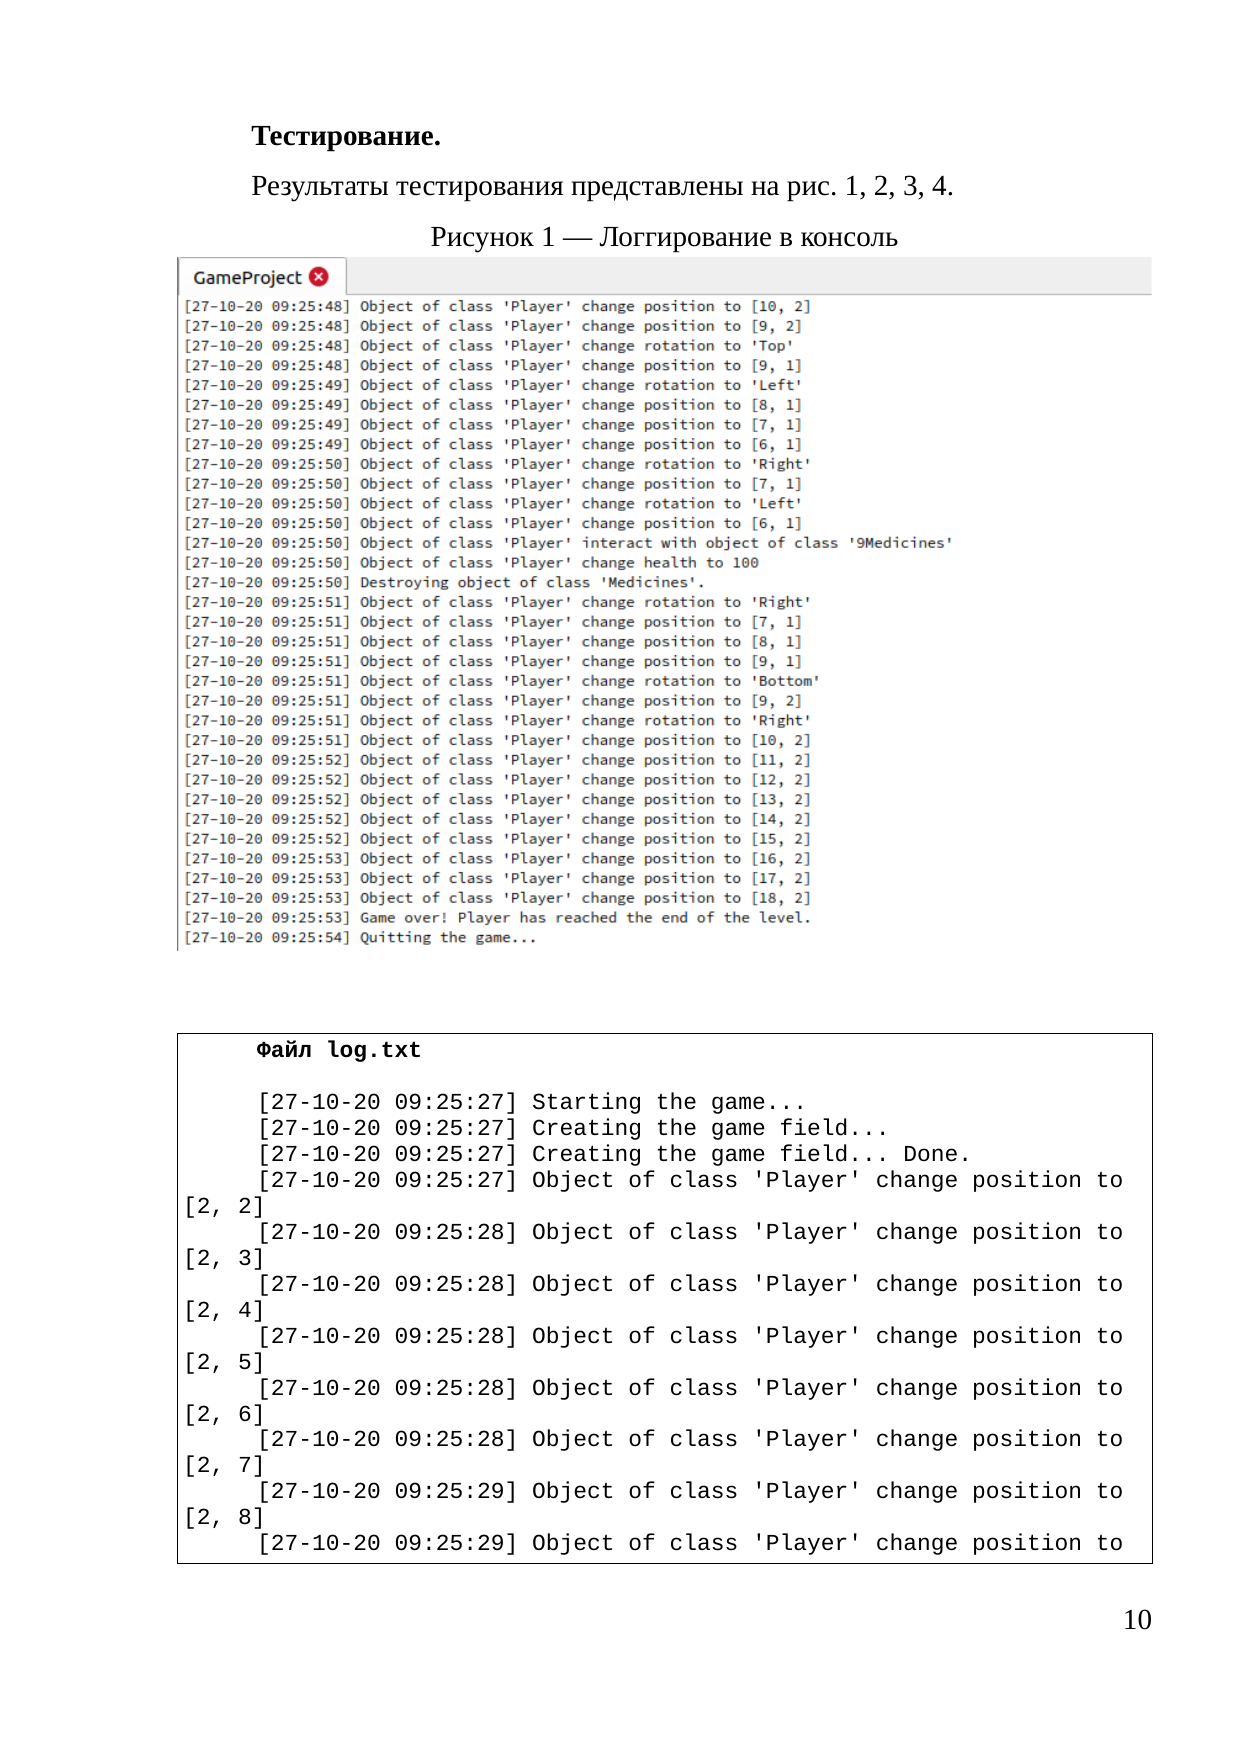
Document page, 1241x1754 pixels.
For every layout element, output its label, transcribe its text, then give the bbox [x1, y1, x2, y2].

table_header Файл log.txt [27-10-20 09:25:27] Starting the game... [27-10-20 09:25:27] Creating the game field... [27-10-20 09:25:27] Creating the game field... Done. [27-10-20 09:25:27] Object of class 'Player' change position to [2, 2] [27-10-20 09:25:28] Object of class 'Player' change position to [2, 3] [27-10-20 09:25:28] Object of class 'Player' change position to [2, 4] [27-10-20 09:25:28] Object of class 'Player' change position to [2, 5] [27-10-20 09:25:28] Object of class 'Player' change position to [2, 6] [27-10-20 09:25:28] Object of class 'Player' change position to [2, 7] [27-10-20 09:25:29] Object of class 'Player' change position to [2, 8] [27-10-20 09:25:29] Object of class 'Player' change position to [178, 1034, 1152, 1563]
subtitle Тестирование. [177, 118, 1152, 152]
text Рисунок 1 — Логгирование в консоль [177, 219, 1152, 252]
picture [177, 257, 1152, 951]
text Результаты тестирования представлены на рис. 1, 2, 3, 4. [177, 168, 1152, 202]
